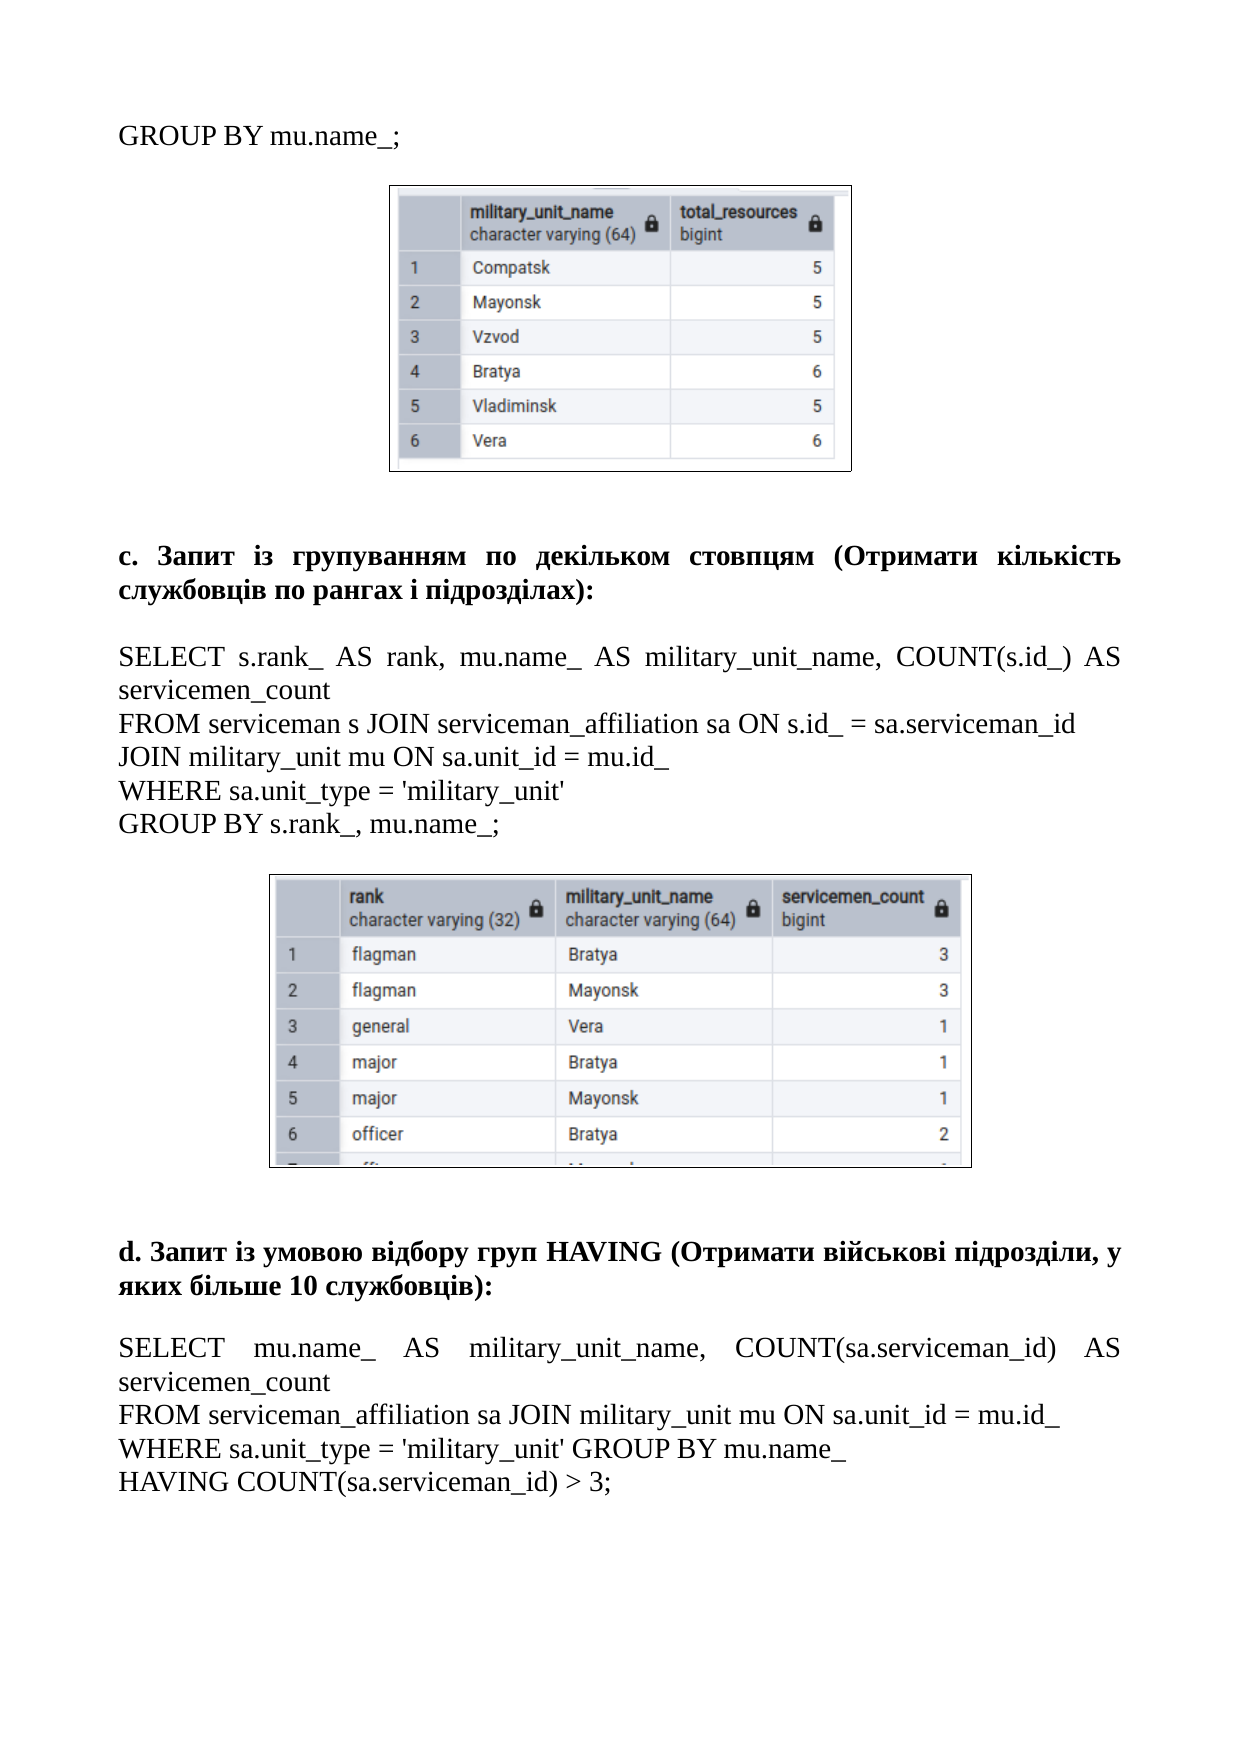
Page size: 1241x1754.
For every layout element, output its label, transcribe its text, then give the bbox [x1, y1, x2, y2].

text SELECT mu.name_ AS military_unit_name, COUNT(sa.serviceman_id) AS servicemen_count [118, 1330, 1122, 1397]
text HAVING COUNT(sa.serviceman_id) > 3; [118, 1464, 1122, 1498]
text d. Запит із умовою відбору груп HAVING (Отримати військові підрозділи, у яких більше 10 службовців): [118, 1234, 1122, 1302]
text WHERE sa.unit_type = 'military_unit' GROUP BY mu.name_ [118, 1431, 1122, 1464]
text FROM serviceman_affiliation sa JOIN military_unit mu ON sa.unit_id = mu.id_ [118, 1397, 1122, 1431]
text GROUP BY mu.name_; [118, 118, 1122, 152]
text FROM serviceman s JOIN serviceman_affiliation sa ON s.id_ = sa.serviceman_id [118, 706, 1122, 739]
text GROUP BY s.rank_, mu.name_; [118, 807, 1122, 840]
picture [391, 188, 849, 469]
text JOIN military_unit mu ON sa.unit_id = mu.id_ [118, 739, 1122, 773]
text c. Запит із групуванням по декільком стовпцям (Отримати кількість службовців по рангах і підрозділах): [118, 538, 1122, 605]
picture [271, 876, 969, 1165]
text SELECT s.rank_ AS rank, mu.name_ AS military_unit_name, COUNT(s.id_) AS servicemen_count [118, 639, 1122, 706]
text WHERE sa.unit_type = 'military_unit' [118, 773, 1122, 807]
